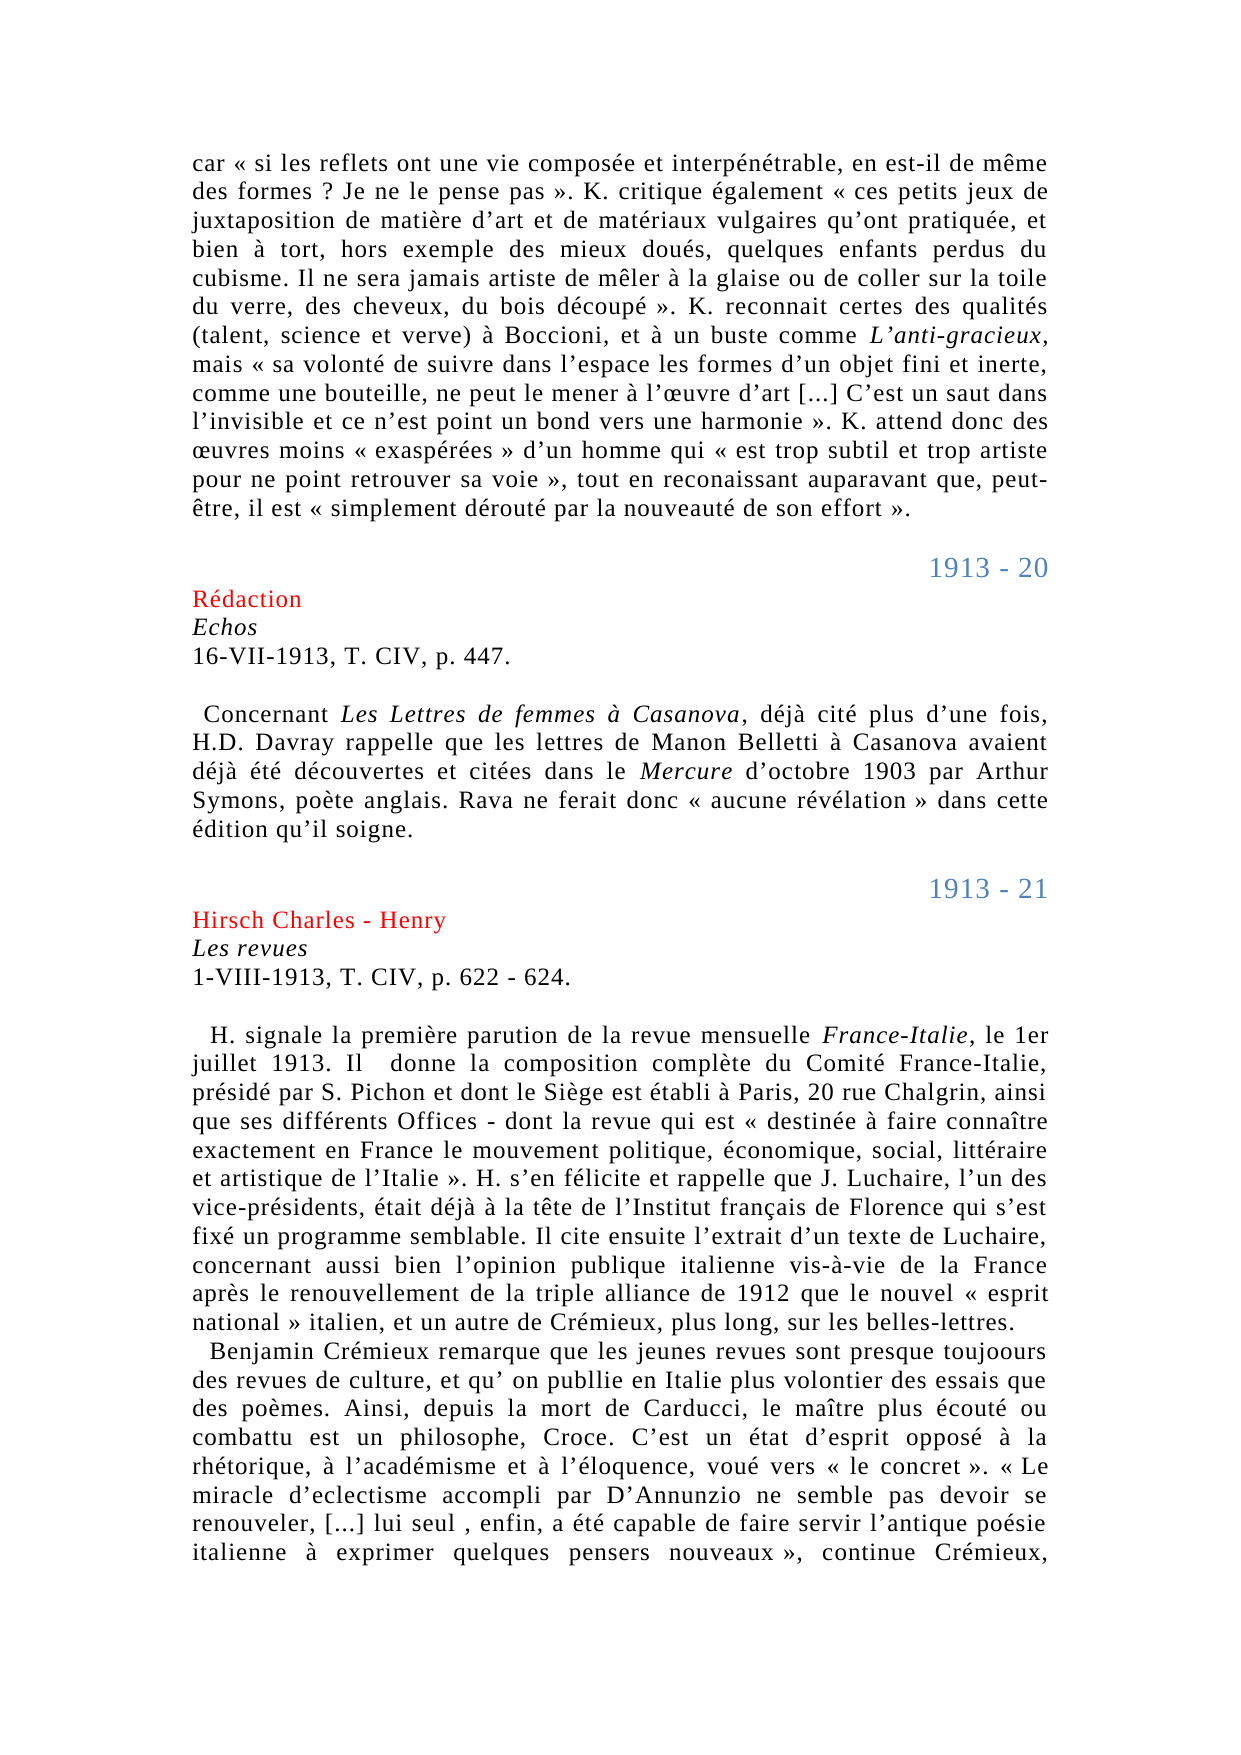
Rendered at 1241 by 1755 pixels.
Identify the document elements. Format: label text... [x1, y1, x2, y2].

text car « si les reflets ont une vie composée et interpénétrable, en est-il de même des formes ? Je ne le pense pas ». K. critique également « ces petits jeux de juxtaposition de matière d’art et de matériaux vulgaires qu’ont pratiquée, et bien à tort, hors exemple des mieux doués, quelques enfants perdus du cubisme. Il ne sera jamais artiste de mêler à la glaise ou de coller sur la toile du verre, des cheveux, du bois découpé ». K. reconnait certes des qualités (talent, science et verve) à Boccioni, et à un buste comme L’anti-gracieux, mais « sa volonté de suivre dans l’espace les formes d’un objet fini et inerte, comme une bouteille, ne peut le mener à l’œuvre d’art [...] C’est un saut dans l’invisible et ce n’est point un bond vers une harmonie ». K. attend donc des œuvres moins « exaspérées » d’un homme qui « est trop subtil et trop artiste pour ne point retrouver sa voie », tout en reconaissant auparavant que, peut-être, il est « simplement dérouté par la nouveauté de son effort ». [192, 148, 1048, 521]
text Benjamin Crémieux remarque que les jeunes revues sont presque toujoours des revues de culture, et qu’ on publlie en Italie plus volontier des essais que des poèmes. Ainsi, depuis la mort de Carducci, le maître plus écouté ou combattu est un philosophe, Croce. C’est un état d’esprit opposé à la rhétorique, à l’académisme et à l’éloquence, voué vers « le concret ». « Le miracle d’eclectisme accompli par D’Annunzio ne semble pas devoir se renouveler, [...] lui seul , enfin, a été capable de faire servir l’antique poésie italienne à exprimer quelques pensers nouveaux », continue Crémieux, [192, 1336, 1048, 1566]
text Concernant Les Lettres de femmes à Casanova, déjà cité plus d’une fois, H.D. Davray rappelle que les lettres de Manon Belletti à Casanova avaient déjà été découvertes et citées dans le Mercure d’octobre 1903 par Arthur Symons, poète anglais. Rava ne ferait donc « aucune révélation » dans cette édition qu’il soigne. [192, 699, 1048, 842]
text Rédaction [192, 584, 1048, 612]
text Les revues [192, 933, 1048, 962]
subtitle 1913 - 20 [192, 550, 1048, 584]
subtitle 1913 - 21 [192, 871, 1048, 905]
text 1-VIII-1913, T. CIV, p. 622 - 624. [192, 962, 1048, 991]
text Echos [192, 612, 1048, 641]
text Hirsch Charles - Henry [192, 905, 1048, 933]
text 16-VII-1913, T. CIV, p. 447. [192, 641, 1048, 670]
text H. signale la première parution de la revue mensuelle France-Italie, le 1er juillet 1913. Il donne la composition complète du Comité France-Italie, présidé par S. Pichon et dont le Siège est établi à Paris, 20 rue Chalgrin, ainsi que ses différents Offices - dont la revue qui est « destinée à faire connaître exactement en France le mouvement politique, économique, social, littéraire et artistique de l’Italie ». H. s’en félicite et rappelle que J. Luchaire, l’un des vice-présidents, était déjà à la tête de l’Institut français de Florence qui s’est fixé un programme semblable. Il cite ensuite l’extrait d’un texte de Luchaire, concernant aussi bien l’opinion publique italienne vis-à-vie de la France après le renouvellement de la triple alliance de 1912 que le nouvel « esprit national » italien, et un autre de Crémieux, plus long, sur les belles-lettres. [192, 1020, 1048, 1336]
